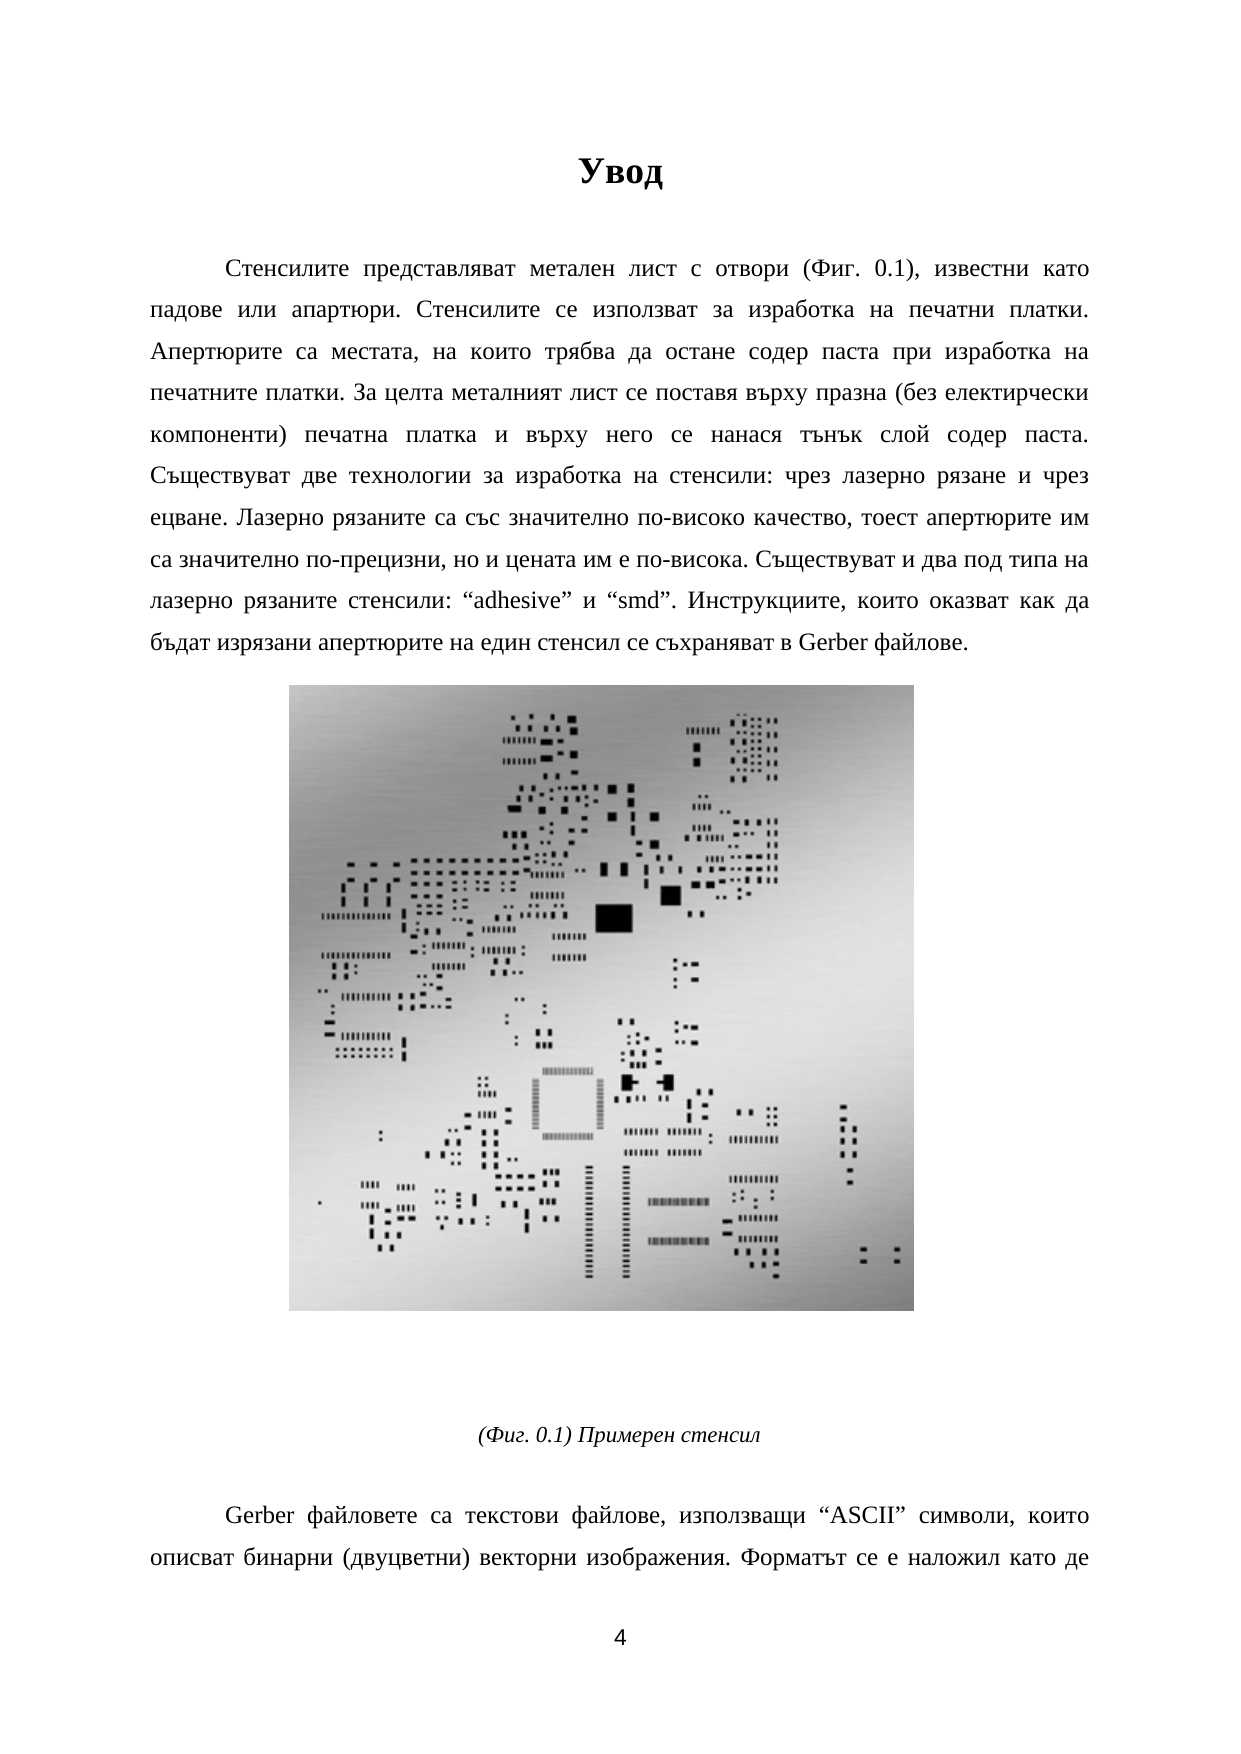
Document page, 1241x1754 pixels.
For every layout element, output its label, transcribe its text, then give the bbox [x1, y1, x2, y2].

text Увод [150, 150, 1091, 192]
text Gerber файловете са текстови файлове, използващи “ASCII” символи, които описват бинарни (двуцветни) векторни изображения. Форматът се е наложил като де [150, 1501, 1091, 1571]
picture [289, 685, 914, 1311]
text Стенсилите представляват метален лист с отвори (Фиг. 0.1), известни като падове или апартюри. Стенсилите се използват за изработка на печатни платки. Апертюрите са местата, на които трябва да остане содер паста при изработка на печатните платки. За целта металният лист се поставя върху празна (без електирчески компoненти) печатна платка и върху него се нанася тънък слой содер паста. Съществуват две технологии за изработка на стенсили: чрез лазерно рязане и чрез ецване. Лазерно рязаните са със значително по-високо качество, тоест апертюрите им са значително по-прецизни, но и цената им е по-висока. Съществуват и два под типа на лазерно рязаните стенсили: “adhesive” и “smd”. Инструкциите, които оказват как да бъдат изрязани апертюрите на един стенсил се съхраняват в Gerber файлове. [150, 254, 1091, 656]
text (Фиг. 0.1) Примерен стенсил [150, 1422, 1091, 1447]
